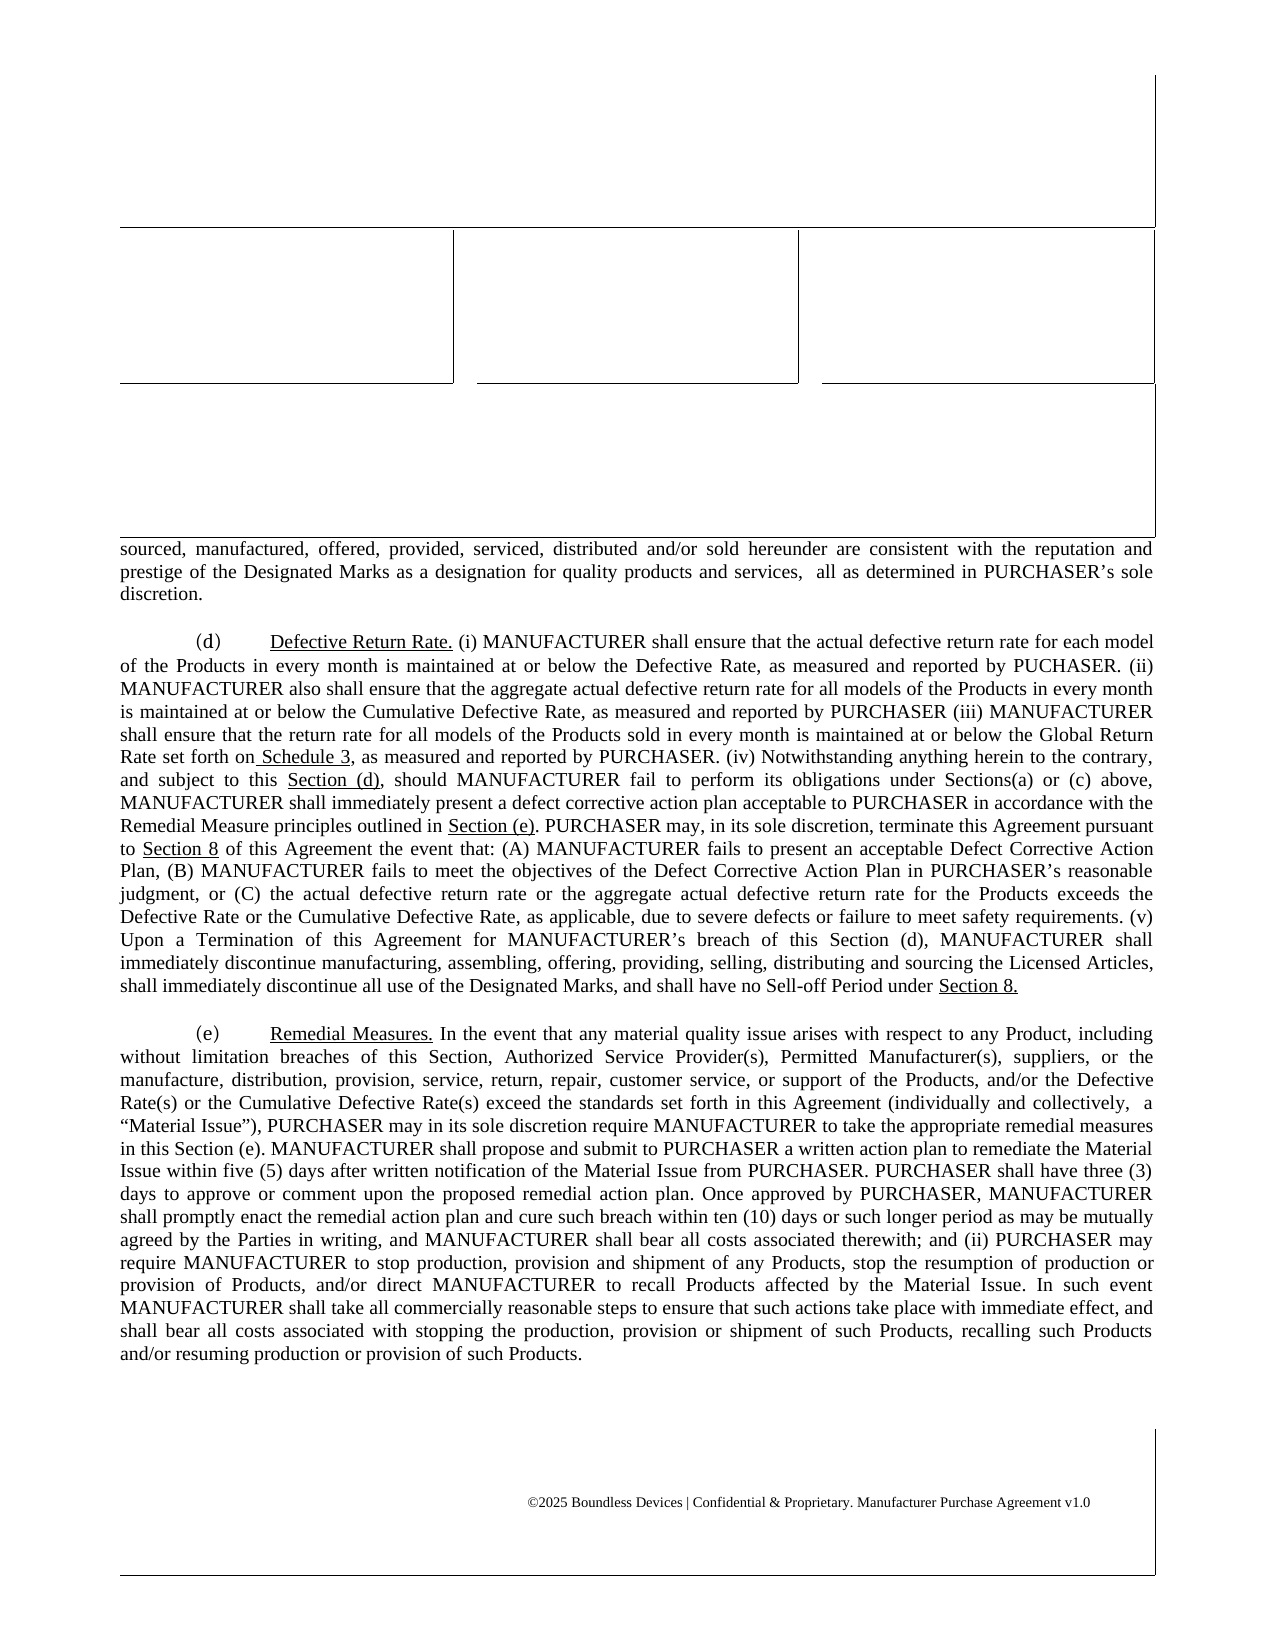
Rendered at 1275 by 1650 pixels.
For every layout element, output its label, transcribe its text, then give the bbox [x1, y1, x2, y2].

list sourced, manufactured, offered, provided, serviced, distributed and/or sold hereunder are consistent with the reputation and prestige of the Designated Marks as a designation for quality products and services, all as determined in PURCHASER’s sole discretion. [120, 537, 1155, 605]
list Remedial Measures. In the event that any material quality issue arises with respect to any Product, including without limitation breaches of this Section, Authorized Service Provider(s), Permitted Manufacturer(s), suppliers, or the manufacture, distribution, provision, service, return, repair, customer service, or support of the Products, and/or the Defective Rate(s) or the Cumulative Defective Rate(s) exceed the standards set forth in this Agreement (individually and collectively, a “Material Issue”), PURCHASER may in its sole discretion require MANUFACTURER to take the appropriate remedial measures in this Section (e). MANUFACTURER shall propose and submit to PURCHASER a written action plan to remediate the Material Issue within five (5) days after written notification of the Material Issue from PURCHASER. PURCHASER shall have three (3) days to approve or comment upon the proposed remedial action plan. Once approved by PURCHASER, MANUFACTURER shall promptly enact the remedial action plan and cure such breach within ten (10) days or such longer period as may be mutually agreed by the Parties in writing, and MANUFACTURER shall bear all costs associated therewith; and (ii) PURCHASER may require MANUFACTURER to stop production, provision and shipment of any Products, stop the resumption of production or provision of Products, and/or direct MANUFACTURER to recall Products affected by the Material Issue. In such event MANUFACTURER shall take all commercially reasonable steps to ensure that such actions take place with immediate effect, and shall bear all costs associated with stopping the production, provision or shipment of such Products, recalling such Products and/or resuming production or provision of such Products. [120, 1021, 1155, 1365]
list Defective Return Rate. (i) MANUFACTURER shall ensure that the actual defective return rate for each model of the Products in every month is maintained at or below the Defective Rate, as measured and reported by PUCHASER. (ii) MANUFACTURER also shall ensure that the aggregate actual defective return rate for all models of the Products in every month is maintained at or below the Cumulative Defective Rate, as measured and reported by PURCHASER (iii) MANUFACTURER shall ensure that the return rate for all models of the Products sold in every month is maintained at or below the Global Return Rate set forth on Schedule 3, as measured and reported by PURCHASER. (iv) Notwithstanding anything herein to the contrary, and subject to this Section (d), should MANUFACTURER fail to perform its obligations under Sections(a) or (c) above, MANUFACTURER shall immediately present a defect corrective action plan acceptable to PURCHASER in accordance with the Remedial Measure principles outlined in Section (e). PURCHASER may, in its sole discretion, terminate this Agreement pursuant to Section 8 of this Agreement the event that: (A) MANUFACTURER fails to present an acceptable Defect Corrective Action Plan, (B) MANUFACTURER fails to meet the objectives of the Defect Corrective Action Plan in PURCHASER’s reasonable judgment, or (C) the actual defective return rate or the aggregate actual defective return rate for the Products exceeds the Defective Rate or the Cumulative Defective Rate, as applicable, due to severe defects or failure to meet safety requirements. (v) Upon a Termination of this Agreement for MANUFACTURER’s breach of this Section (d), MANUFACTURER shall immediately discontinue manufacturing, assembling, offering, providing, selling, distributing and sourcing the Licensed Articles, shall immediately discontinue all use of the Designated Marks, and shall have no Sell-off Period under Section 8. [120, 630, 1155, 996]
